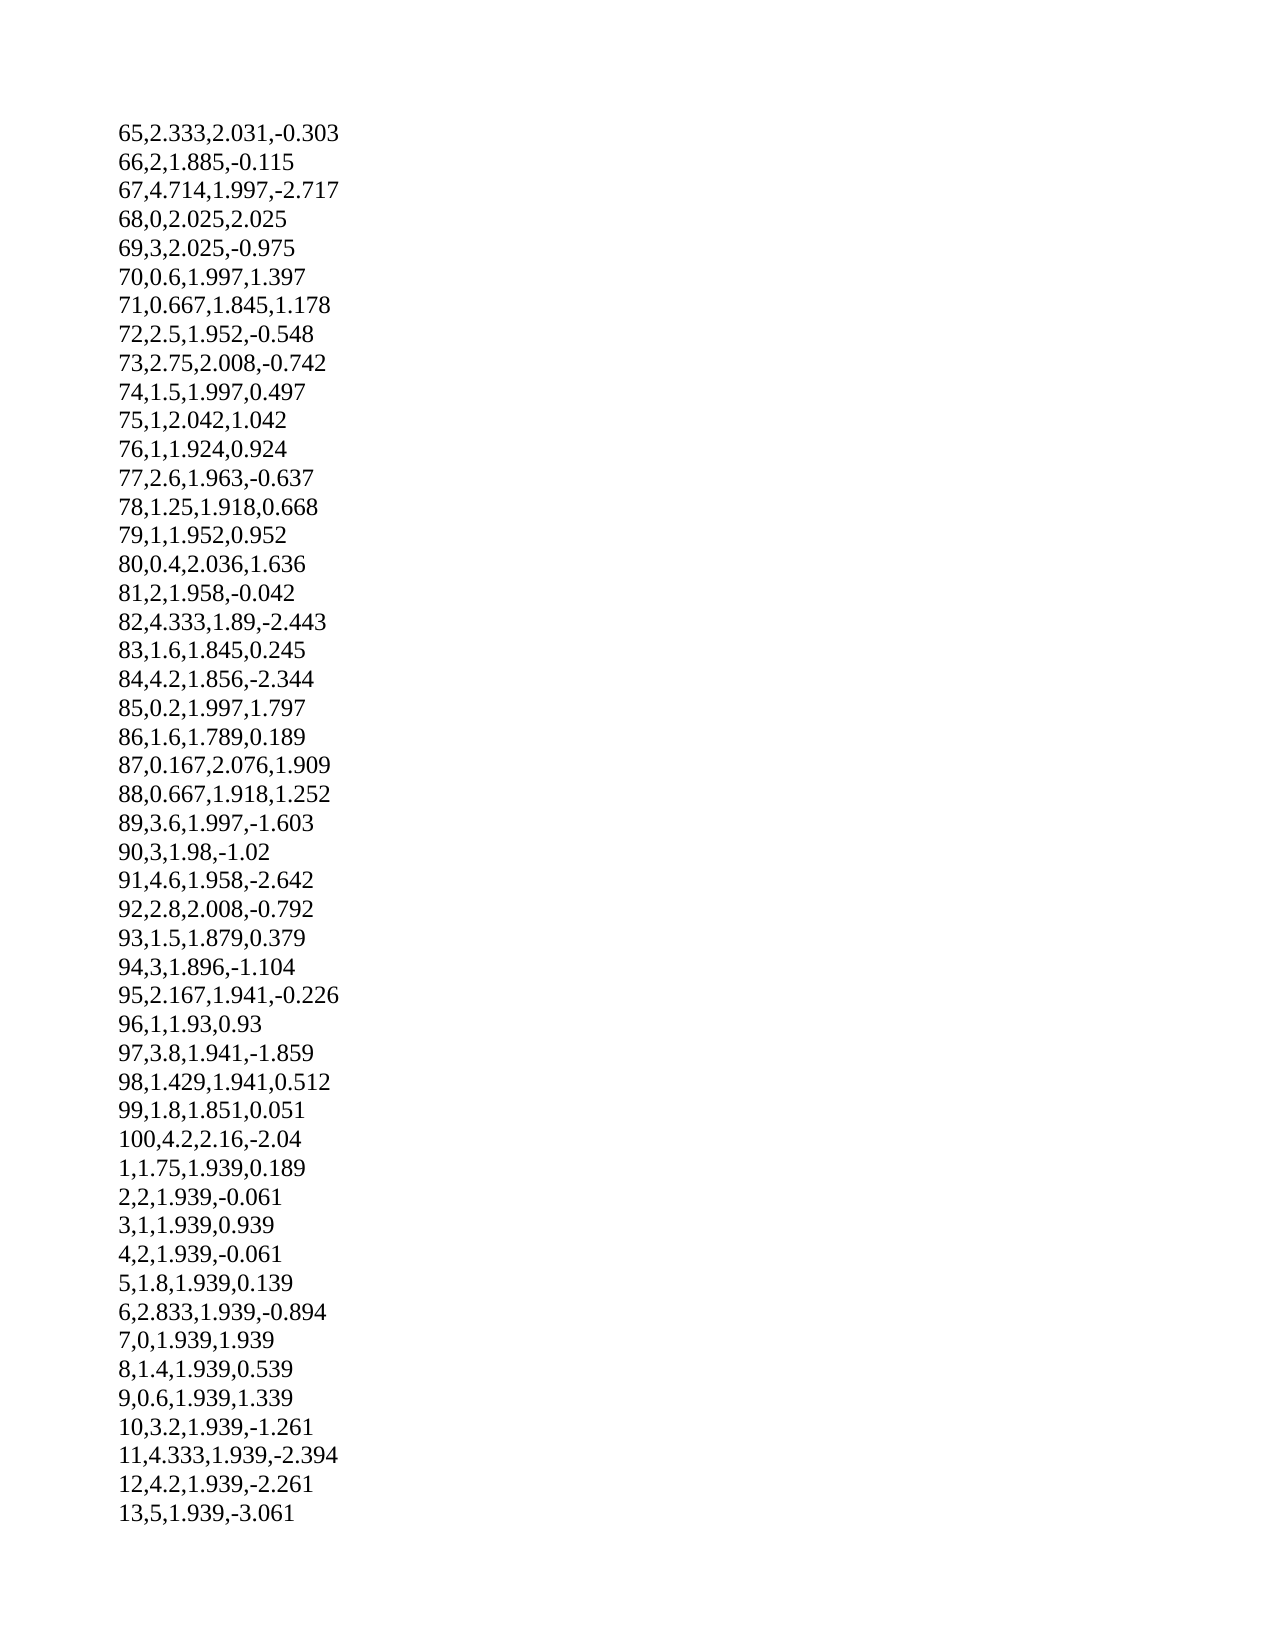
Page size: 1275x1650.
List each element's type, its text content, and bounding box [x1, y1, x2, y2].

text 75,1,2.042,1.042 [118, 406, 1157, 434]
text 70,0.6,1.997,1.397 [118, 262, 1157, 291]
text 94,3,1.896,-1.104 [118, 952, 1157, 981]
text 80,0.4,2.036,1.636 [118, 549, 1157, 578]
text 95,2.167,1.941,-0.226 [118, 981, 1157, 1009]
text 1,1.75,1.939,0.189 [118, 1153, 1157, 1182]
text 92,2.8,2.008,-0.792 [118, 894, 1157, 923]
text 10,3.2,1.939,-1.261 [118, 1412, 1157, 1441]
text 88,0.667,1.918,1.252 [118, 779, 1157, 808]
text 76,1,1.924,0.924 [118, 434, 1157, 463]
text 97,3.8,1.941,-1.859 [118, 1038, 1157, 1067]
text 68,0,2.025,2.025 [118, 204, 1157, 233]
text 3,1,1.939,0.939 [118, 1211, 1157, 1239]
text 79,1,1.952,0.952 [118, 521, 1157, 549]
text 6,2.833,1.939,-0.894 [118, 1297, 1157, 1326]
text 89,3.6,1.997,-1.603 [118, 808, 1157, 837]
text 77,2.6,1.963,-0.637 [118, 463, 1157, 492]
text 85,0.2,1.997,1.797 [118, 693, 1157, 722]
text 86,1.6,1.789,0.189 [118, 722, 1157, 751]
text 84,4.2,1.856,-2.344 [118, 664, 1157, 693]
text 99,1.8,1.851,0.051 [118, 1096, 1157, 1124]
text 2,2,1.939,-0.061 [118, 1182, 1157, 1211]
text 90,3,1.98,-1.02 [118, 837, 1157, 866]
text 73,2.75,2.008,-0.742 [118, 348, 1157, 377]
text 65,2.333,2.031,-0.303 [118, 118, 1157, 147]
text 13,5,1.939,-3.061 [118, 1498, 1157, 1527]
text 98,1.429,1.941,0.512 [118, 1067, 1157, 1096]
text 83,1.6,1.845,0.245 [118, 636, 1157, 664]
text 67,4.714,1.997,-2.717 [118, 176, 1157, 204]
text 93,1.5,1.879,0.379 [118, 923, 1157, 952]
text 72,2.5,1.952,-0.548 [118, 319, 1157, 348]
text 69,3,2.025,-0.975 [118, 233, 1157, 262]
text 4,2,1.939,-0.061 [118, 1239, 1157, 1268]
text 11,4.333,1.939,-2.394 [118, 1441, 1157, 1469]
text 9,0.6,1.939,1.339 [118, 1383, 1157, 1412]
text 74,1.5,1.997,0.497 [118, 377, 1157, 406]
text 71,0.667,1.845,1.178 [118, 291, 1157, 319]
text 5,1.8,1.939,0.139 [118, 1268, 1157, 1297]
text 8,1.4,1.939,0.539 [118, 1354, 1157, 1383]
text 82,4.333,1.89,-2.443 [118, 607, 1157, 636]
text 81,2,1.958,-0.042 [118, 578, 1157, 607]
text 78,1.25,1.918,0.668 [118, 492, 1157, 521]
text 7,0,1.939,1.939 [118, 1326, 1157, 1354]
text 91,4.6,1.958,-2.642 [118, 866, 1157, 894]
text 87,0.167,2.076,1.909 [118, 751, 1157, 779]
text 96,1,1.93,0.93 [118, 1009, 1157, 1038]
text 66,2,1.885,-0.115 [118, 147, 1157, 176]
text 100,4.2,2.16,-2.04 [118, 1124, 1157, 1153]
text 12,4.2,1.939,-2.261 [118, 1469, 1157, 1498]
